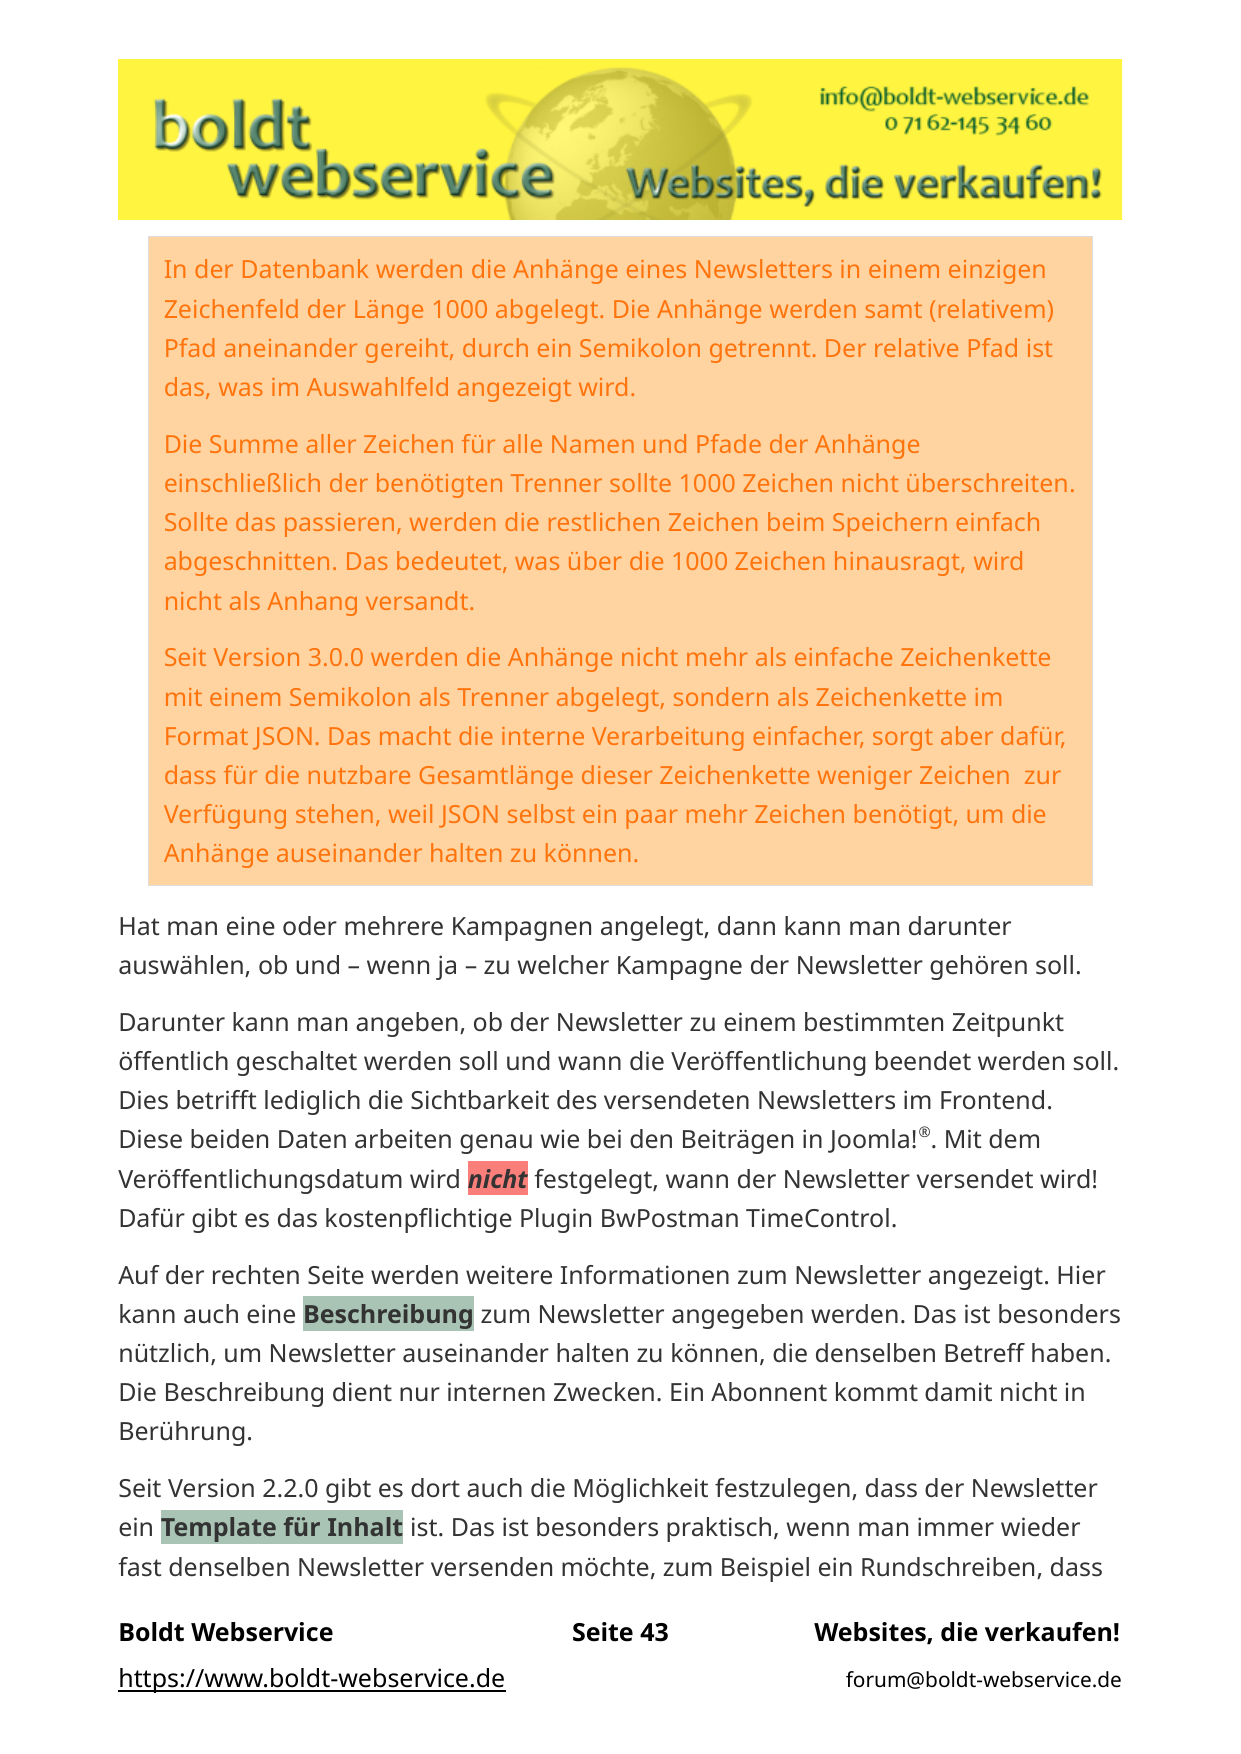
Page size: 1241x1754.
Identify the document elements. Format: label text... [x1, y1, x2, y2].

text Die Summe aller Zeichen für alle Namen und Pfade der Anhänge einschließlich der benötigten Trenner sollte 1000 Zeichen nicht überschreiten. Sollte das passieren, werden die restlichen Zeichen beim Speichern einfach abgeschnitten. Das bedeutet, was über die 1000 Zeichen hinausragt, wird nicht als Anhang versandt. [149, 411, 1092, 617]
text Hat man eine oder mehrere Kampagnen angelegt, dann kann man darunter auswählen, ob und – wenn ja – zu welcher Kampagne der Newsletter gehören soll. [118, 908, 1122, 982]
text Darunter kann man angeben, ob der Newsletter zu einem bestimmten Zeitpunkt öffentlich geschaltet werden soll und wann die Veröffentlichung beendet werden soll. Dies betrifft lediglich die Sichtbarkeit des versendeten Newsletters im Frontend. Diese beiden Daten arbeiten genau wie bei den Beiträgen in Joomla!®. Mit dem Veröffentlichungsdatum wird nicht festgelegt, wann der Newsletter versendet wird! Dafür gibt es das kostenpflichtige Plugin BwPostman TimeControl. [118, 1004, 1122, 1234]
text Seit Version 3.0.0 werden die Anhänge nicht mehr als einfache Zeichenkette mit einem Semikolon als Trenner abgelegt, sondern als Zeichenkette im Format JSON. Das macht die interne Verarbeitung einfacher, sorgt aber dafür, dass für die nutzbare Gesamtlänge dieser Zeichenkette weniger Zeichen zur Verfügung stehen, weil JSON selbst ein paar mehr Zeichen benötigt, um die Anhänge auseinander halten zu können. [149, 624, 1092, 885]
text Seit Version 2.2.0 gibt es dort auch die Möglichkeit festzulegen, dass der Newsletter ein Template für Inhalt ist. Das ist besonders praktisch, wenn man immer wieder fast denselben Newsletter versenden möchte, zum Beispiel ein Rundschreiben, dass [118, 1471, 1122, 1583]
text In der Datenbank werden die Anhänge eines Newsletters in einem einzigen Zeichenfeld der Länge 1000 abgelegt. Die Anhänge werden samt (relativem) Pfad aneinander gereiht, durch ein Semikolon getrennt. Der relative Pfad ist das, was im Auswahlfeld angezeigt wird. [149, 237, 1092, 404]
picture [118, 59, 1123, 220]
text Auf der rechten Seite werden weitere Informationen zum Newsletter angezeigt. Hier kann auch eine Beschreibung zum Newsletter angegeben werden. Das ist besonders nützlich, um Newsletter auseinander halten zu können, die denselben Betreff haben. Die Beschreibung dient nur internen Zwecken. Ein Abonnent kommt damit nicht in Berührung. [118, 1257, 1122, 1448]
